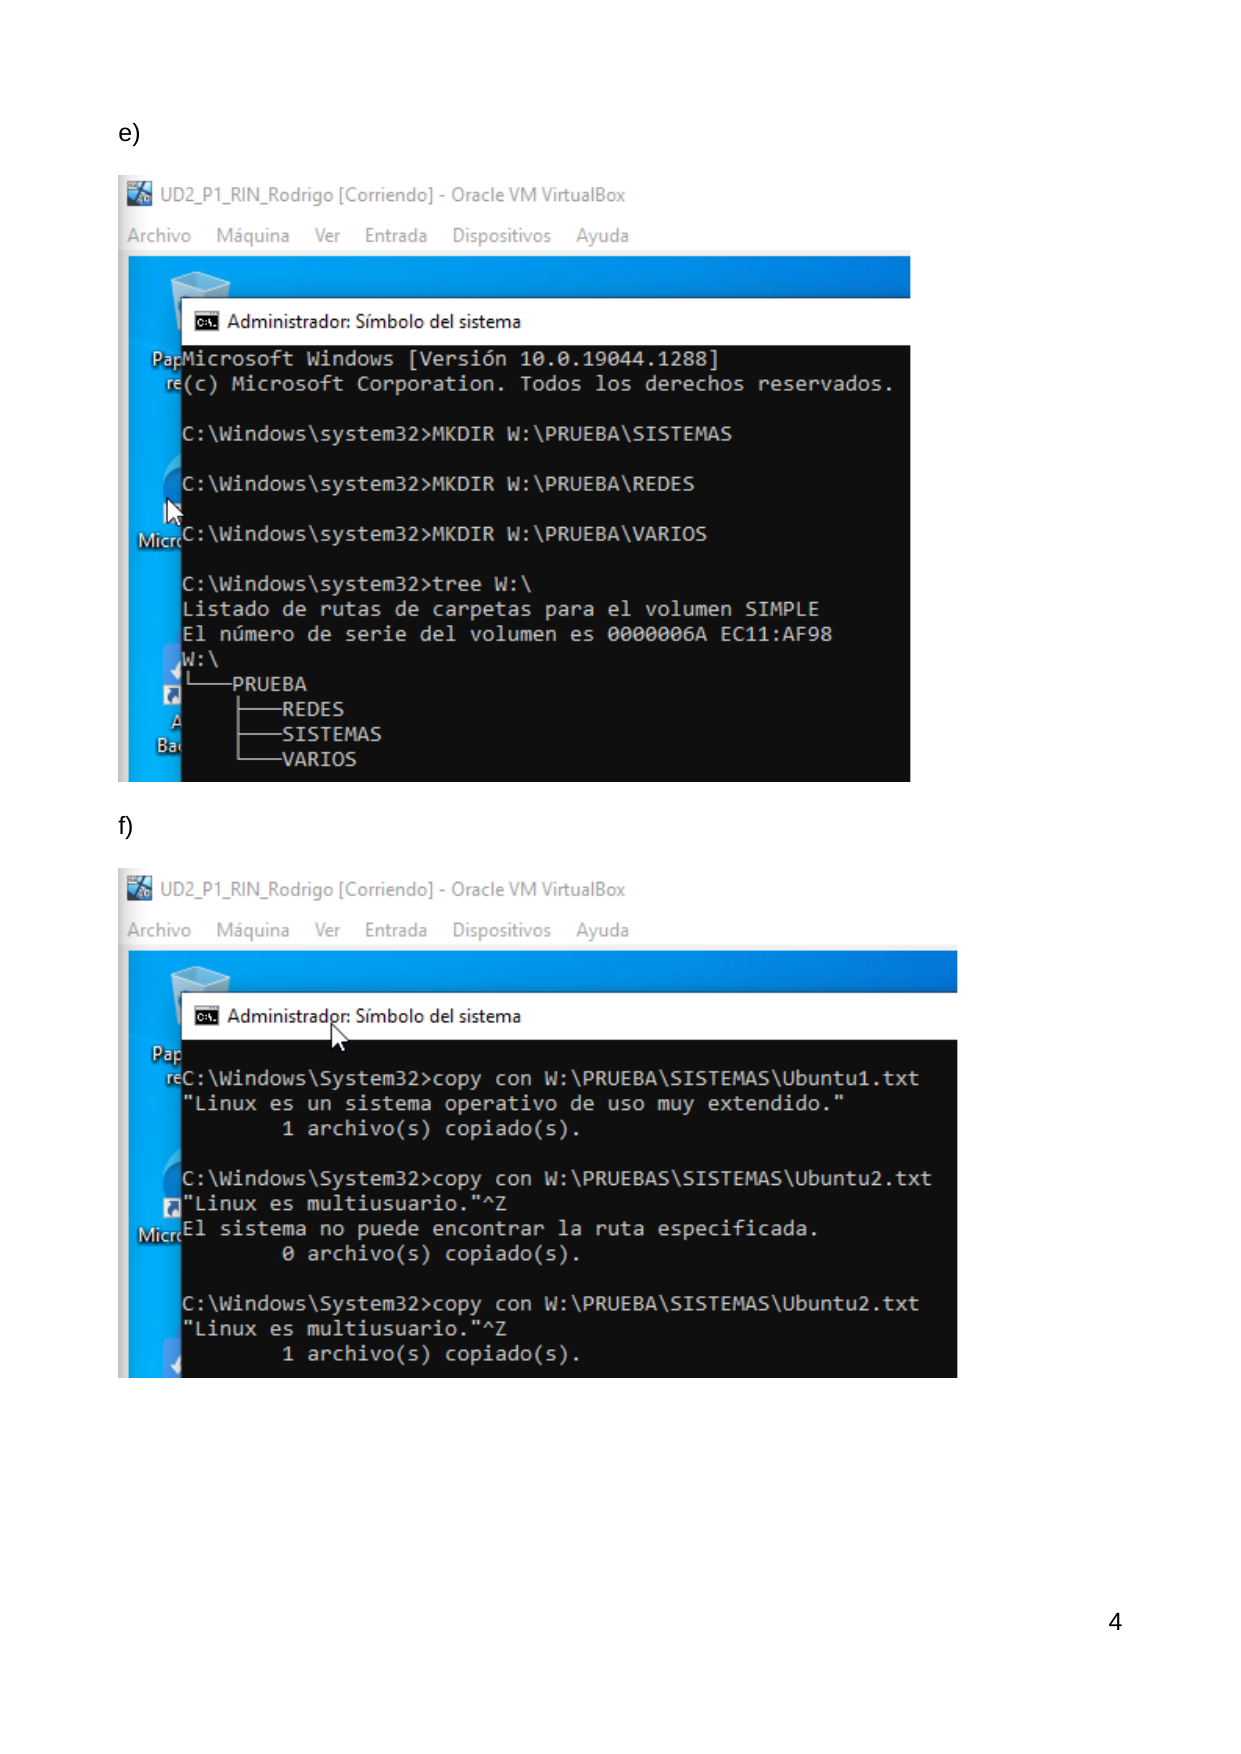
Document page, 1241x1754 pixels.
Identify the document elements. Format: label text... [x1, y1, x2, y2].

picture [118, 868, 958, 1378]
picture [118, 175, 911, 782]
text f) [118, 811, 1122, 839]
text e) [118, 118, 1122, 147]
picture [153, 352, 163, 365]
